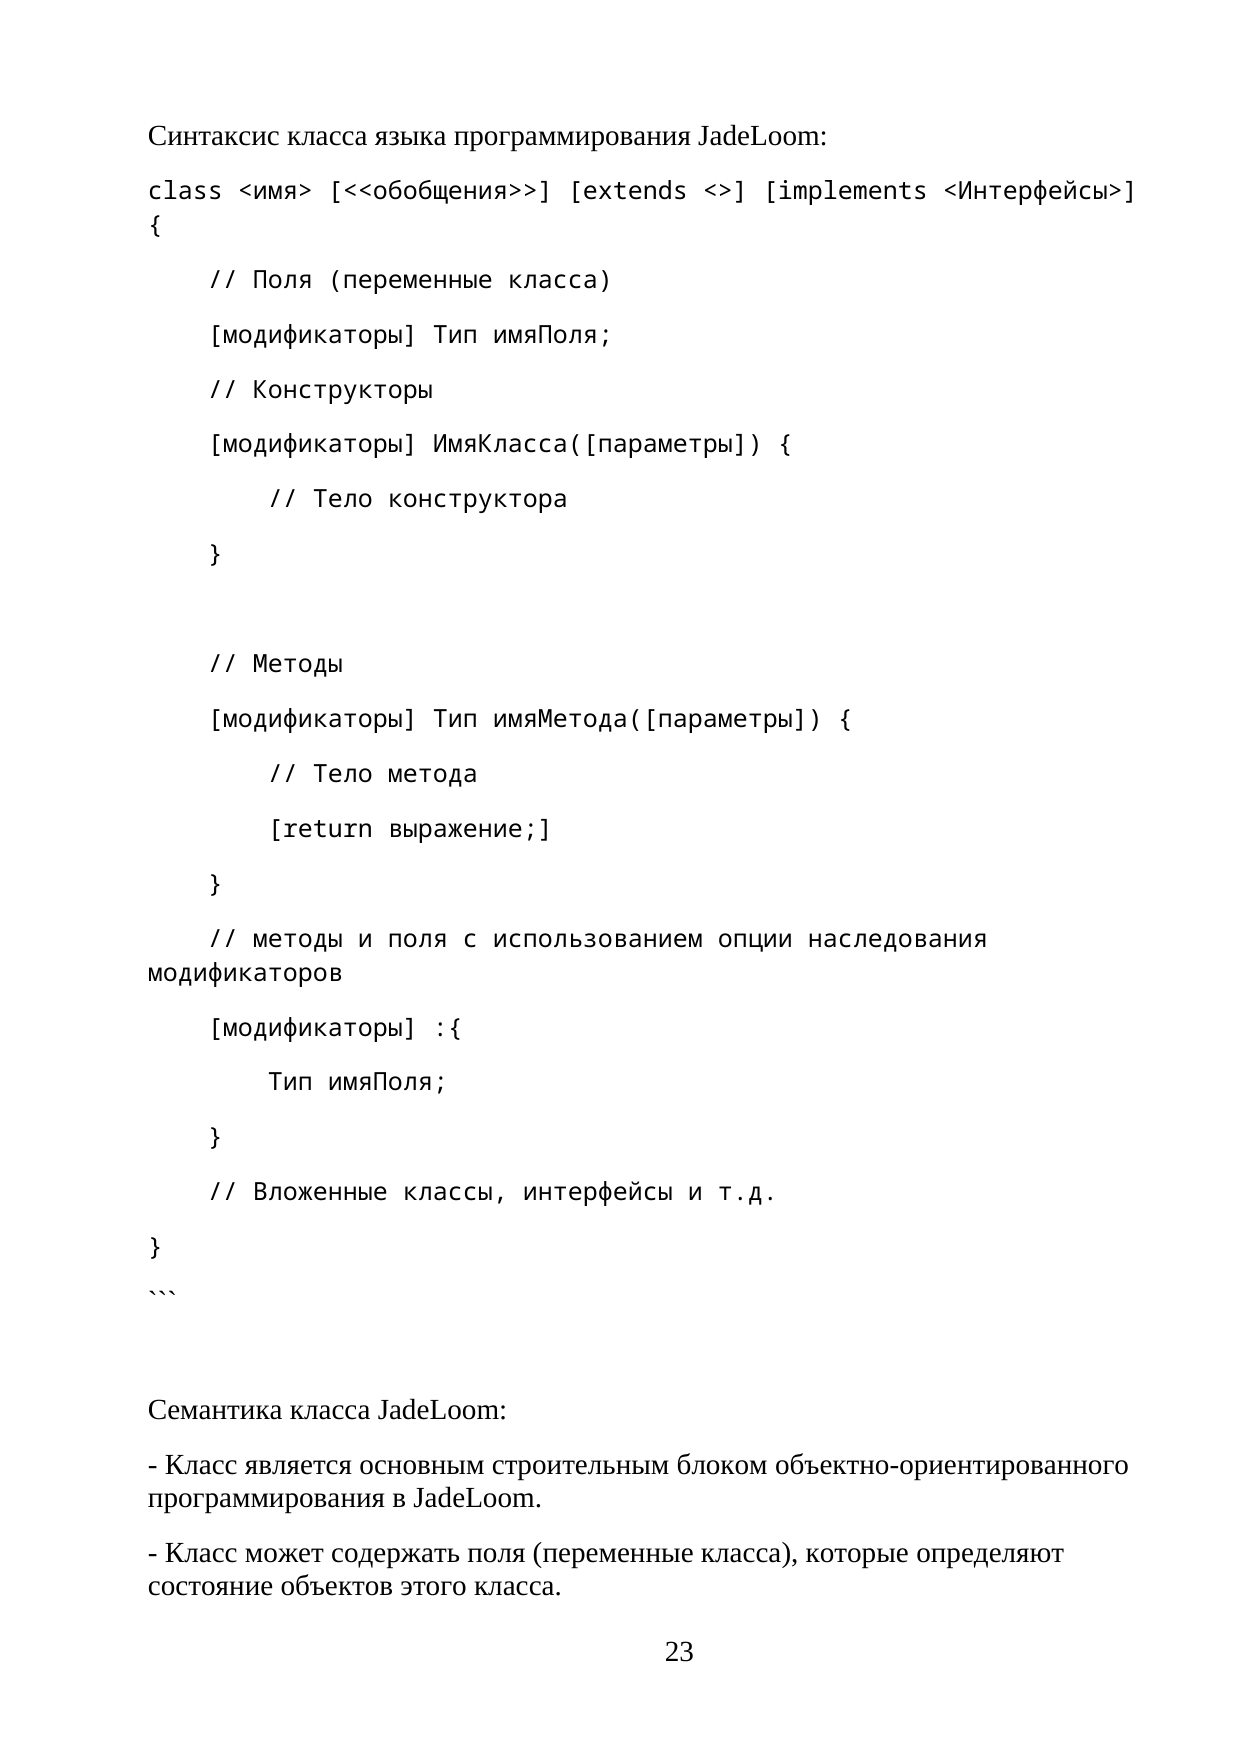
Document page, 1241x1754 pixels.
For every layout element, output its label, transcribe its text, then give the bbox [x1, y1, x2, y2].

text [модификаторы] Тип имяПоля; [148, 316, 1152, 350]
text Семантика класса JadeLoom: [148, 1392, 1152, 1426]
text // Тело метода [148, 756, 1152, 789]
text Тип имяПоля; [148, 1064, 1152, 1098]
text // методы и поля с использованием опции наследования модификаторов [148, 920, 1152, 988]
text [модификаторы] ИмяКласса([параметры]) { [148, 426, 1152, 460]
text ``` [148, 1284, 1152, 1317]
text } [148, 1229, 1152, 1263]
text // Методы [148, 646, 1152, 680]
text } [148, 1119, 1152, 1153]
text class <имя> [<<обобщения>>] [extends <>] [implements <Интерфейсы>] { [148, 172, 1152, 241]
text - Класс может содержать поля (переменные класса), которые определяют состояние объектов этого класса. [148, 1535, 1152, 1602]
text // Конструкторы [148, 371, 1152, 405]
text // Поля (переменные класса) [148, 261, 1152, 296]
text - Класс является основным строительным блоком объектно-ориентированного программирования в JadeLoom. [148, 1447, 1152, 1514]
text } [148, 536, 1152, 570]
text [return выражение;] [148, 810, 1152, 844]
text // Вложенные классы, интерфейсы и т.д. [148, 1174, 1152, 1208]
text [модификаторы] Тип имяМетода([параметры]) { [148, 701, 1152, 735]
text // Тело конструктора [148, 481, 1152, 515]
text } [148, 865, 1152, 899]
text [модификаторы] :{ [148, 1009, 1152, 1043]
text Синтаксис класса языка программирования JadeLoom: [148, 118, 1152, 152]
